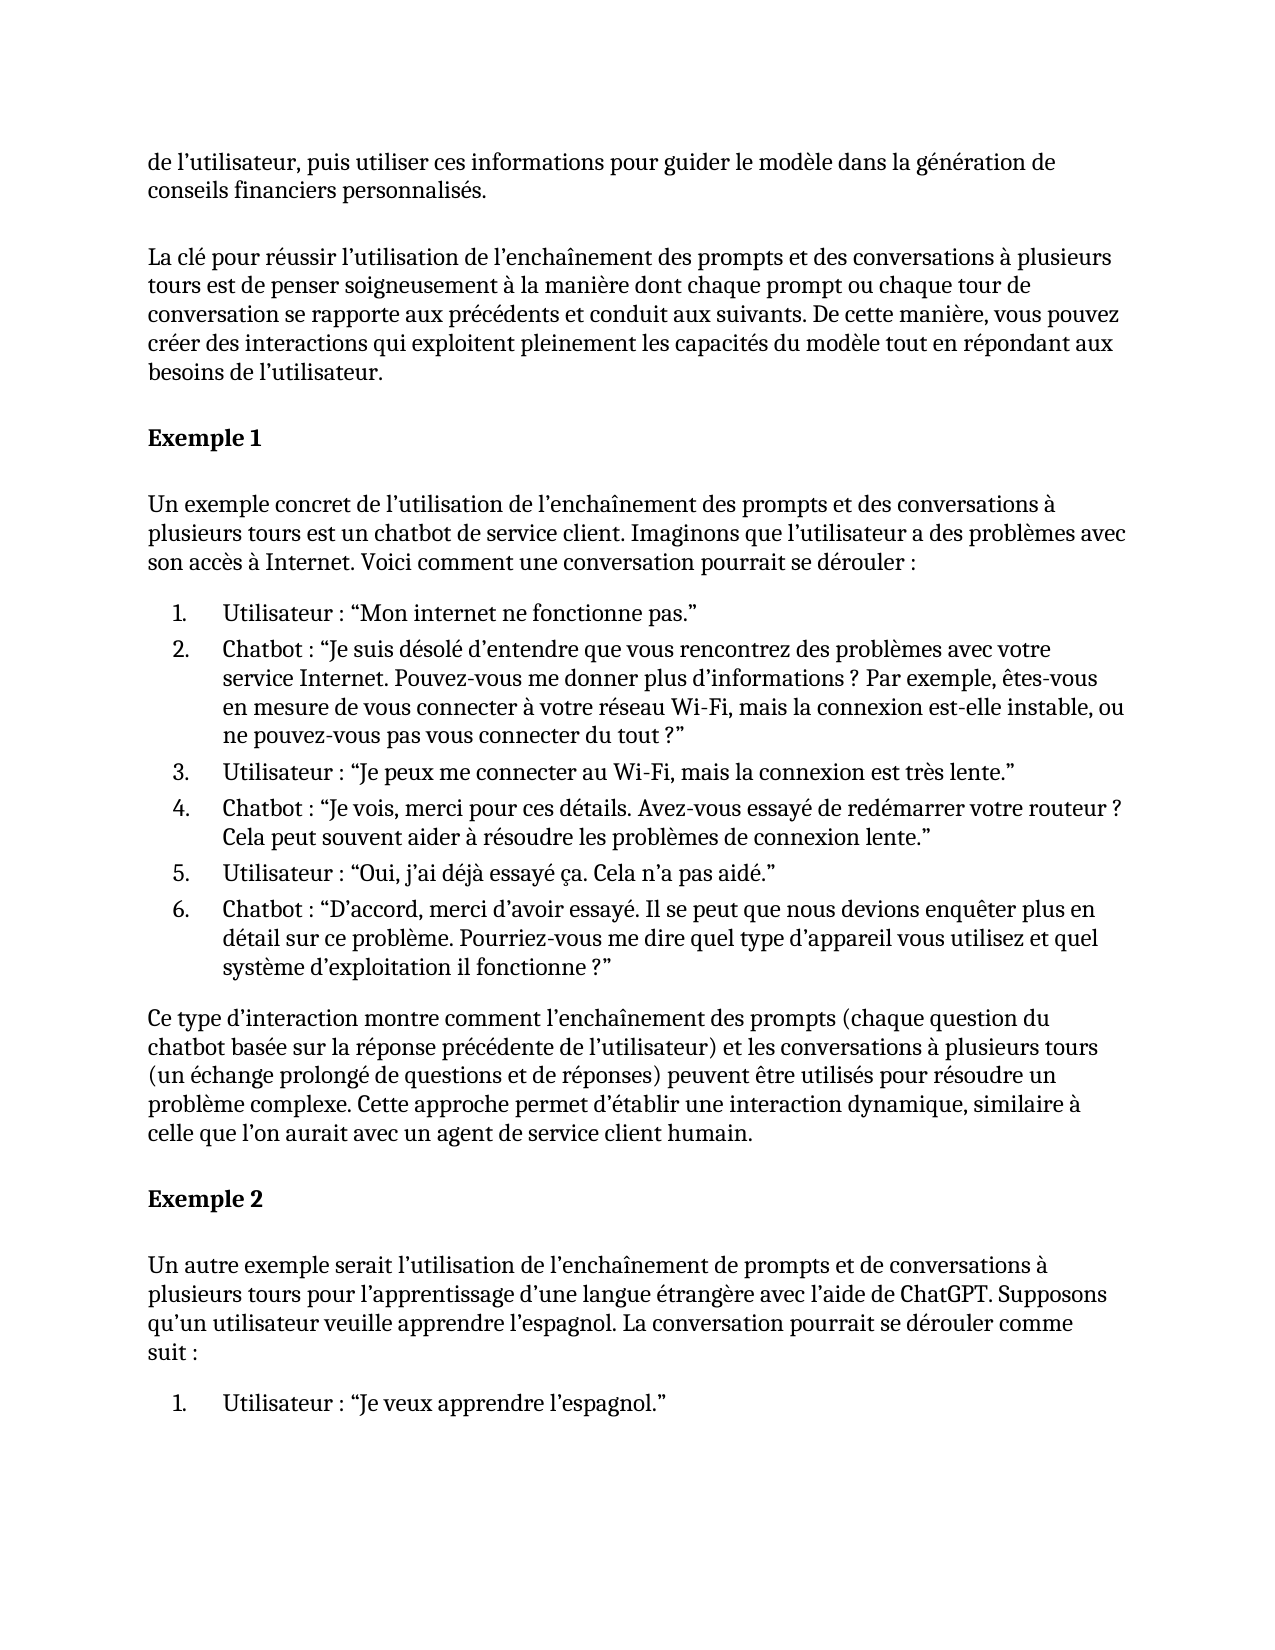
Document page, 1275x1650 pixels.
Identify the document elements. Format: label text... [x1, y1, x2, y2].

text Exemple 1 [148, 424, 1127, 453]
text de l’utilisateur, puis utiliser ces informations pour guider le modèle dans la génération de conseils financiers personnalisés. [148, 148, 1127, 205]
list Utilisateur : “Oui, j’ai déjà essayé ça. Cela n’a pas aidé.” [173, 859, 1127, 888]
text Ce type d’interaction montre comment l’enchaînement des prompts (chaque question du chatbot basée sur la réponse précédente de l’utilisateur) et les conversations à plusieurs tours (un échange prolongé de questions et de réponses) peuvent être utilisés pour résoudre un problème complexe. Cette approche permet d’établir une interaction dynamique, similaire à celle que l’on aurait avec un agent de service client humain. [148, 1004, 1127, 1148]
list Utilisateur : “Je peux me connecter au Wi-Fi, mais la connexion est très lente.” [173, 758, 1127, 786]
list Utilisateur : “Je veux apprendre l’espagnol.” [173, 1389, 1127, 1418]
list Chatbot : “Je suis désolé d’entendre que vous rencontrez des problèmes avec votre service Internet. Pouvez-vous me donner plus d’informations ? Par exemple, êtes-vous en mesure de vous connecter à votre réseau Wi-Fi, mais la connexion est-elle instable, ou ne pouvez-vous pas vous connecter du tout ?” [173, 635, 1127, 750]
text Un autre exemple serait l’utilisation de l’enchaînement de prompts et de conversations à plusieurs tours pour l’apprentissage d’une langue étrangère avec l’aide de ChatGPT. Supposons qu’un utilisateur veuille apprendre l’espagnol. La conversation pourrait se dérouler comme suit : [148, 1251, 1127, 1366]
text Exemple 2 [148, 1185, 1127, 1214]
list Chatbot : “D’accord, merci d’avoir essayé. Il se peut que nous devions enquêter plus en détail sur ce problème. Pourriez-vous me dire quel type d’appareil vous utilisez et quel système d’exploitation il fonctionne ?” [173, 895, 1127, 981]
list Utilisateur : “Mon internet ne fonctionne pas.” [173, 599, 1127, 628]
list Chatbot : “Je vois, merci pour ces détails. Avez-vous essayé de redémarrer votre routeur ? Cela peut souvent aider à résoudre les problèmes de connexion lente.” [173, 794, 1127, 851]
text La clé pour réussir l’utilisation de l’enchaînement des prompts et des conversations à plusieurs tours est de penser soigneusement à la manière dont chaque prompt ou chaque tour de conversation se rapporte aux précédents et conduit aux suivants. De cette manière, vous pouvez créer des interactions qui exploitent pleinement les capacités du modèle tout en répondant aux besoins de l’utilisateur. [148, 243, 1127, 386]
text Un exemple concret de l’utilisation de l’enchaînement des prompts et des conversations à plusieurs tours est un chatbot de service client. Imaginons que l’utilisateur a des problèmes avec son accès à Internet. Voici comment une conversation pourrait se dérouler : [148, 490, 1127, 576]
